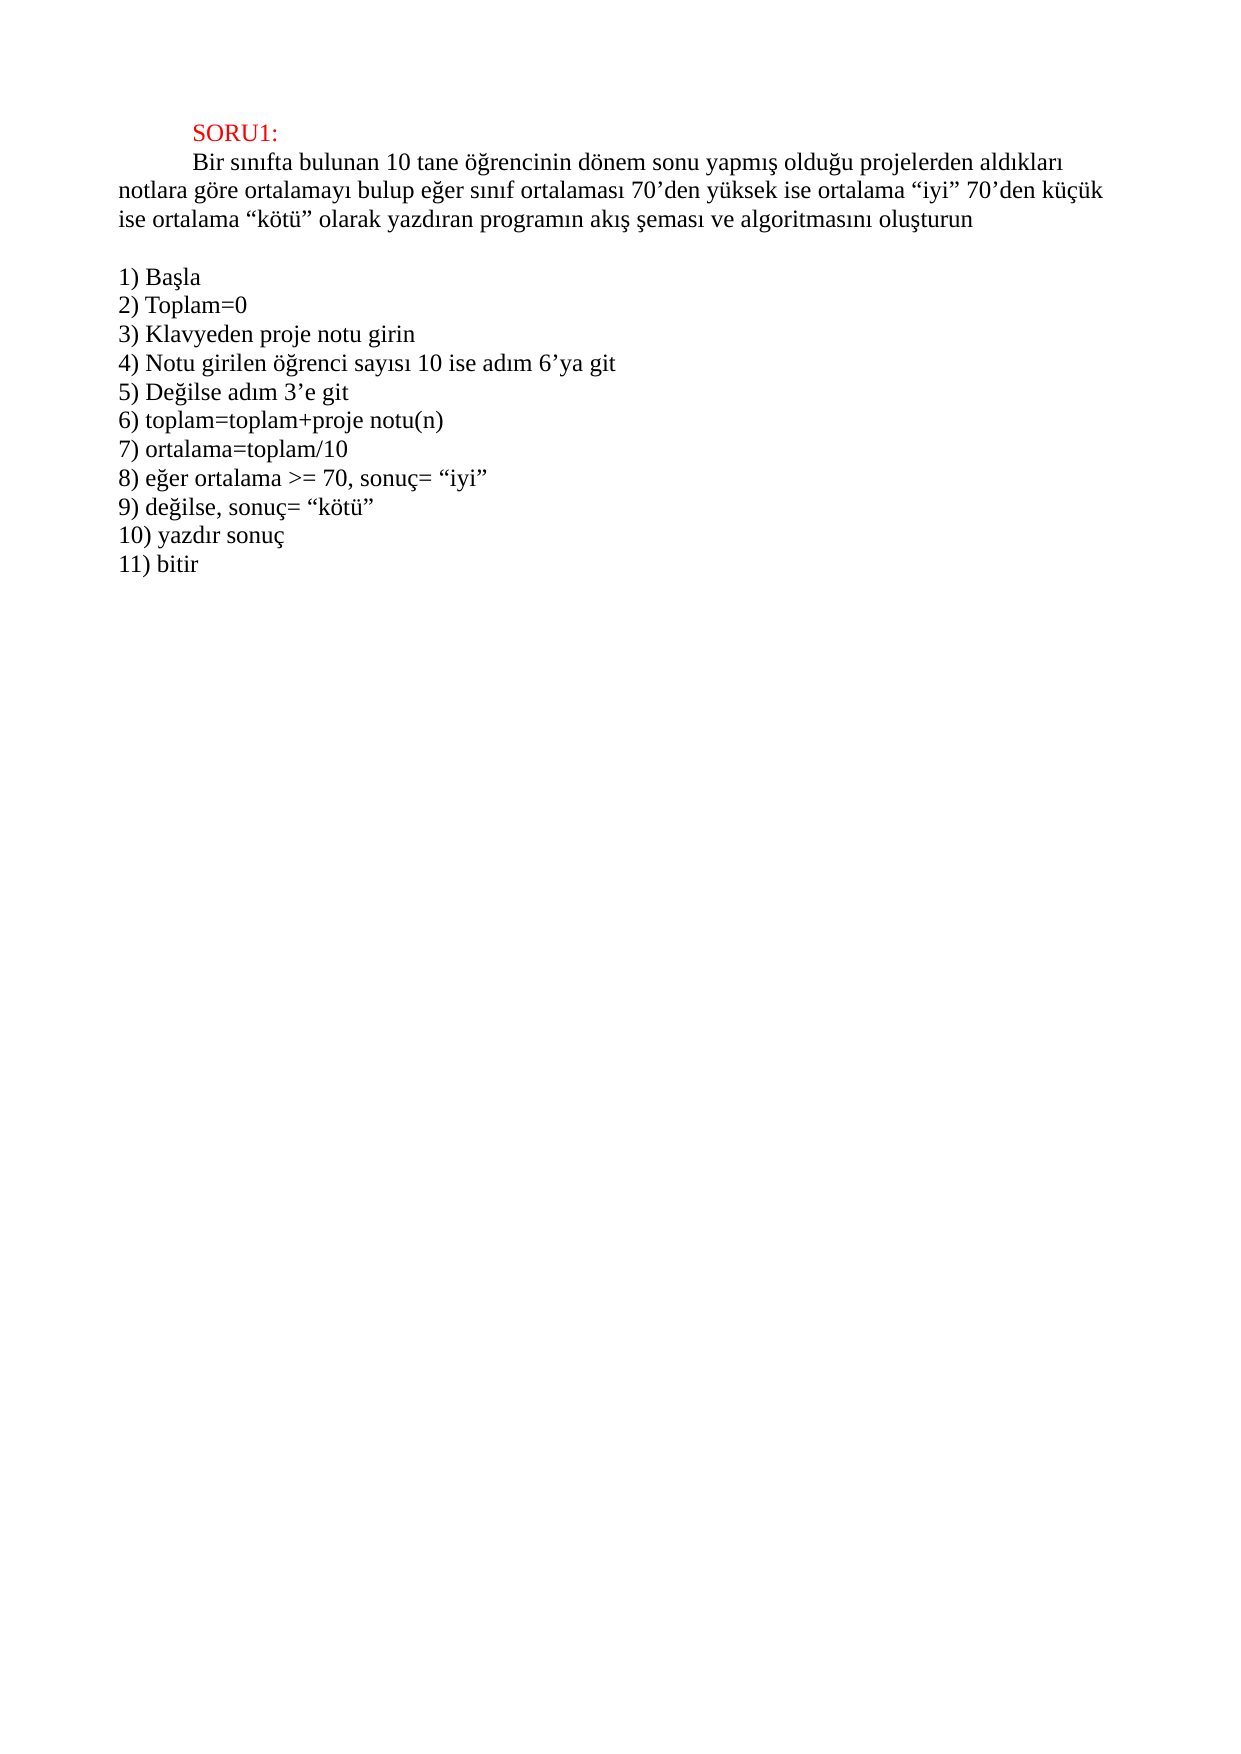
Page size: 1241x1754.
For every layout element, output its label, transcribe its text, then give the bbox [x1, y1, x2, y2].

text 9) değilse, sonuç= “kötü” [118, 492, 1122, 521]
text 8) eğer ortalama >= 70, sonuç= “iyi” [118, 463, 1122, 492]
text 2) Toplam=0 [118, 291, 1122, 319]
text 7) ortalama=toplam/10 [118, 434, 1122, 463]
text 11) bitir [118, 549, 1122, 578]
text 6) toplam=toplam+proje notu(n) [118, 406, 1122, 434]
text 1) Başla [118, 262, 1122, 291]
text SORU1: [118, 118, 1122, 147]
text 10) yazdır sonuç [118, 521, 1122, 549]
text 5) Değilse adım 3’e git [118, 377, 1122, 406]
text 4) Notu girilen öğrenci sayısı 10 ise adım 6’ya git [118, 348, 1122, 377]
text 3) Klavyeden proje notu girin [118, 319, 1122, 348]
text Bir sınıfta bulunan 10 tane öğrencinin dönem sonu yapmış olduğu projelerden aldıkları notlara göre ortalamayı bulup eğer sınıf ortalaması 70’den yüksek ise ortalama “iyi” 70’den küçük ise ortalama “kötü” olarak yazdıran programın akış şeması ve algoritmasını oluşturun [118, 147, 1122, 233]
